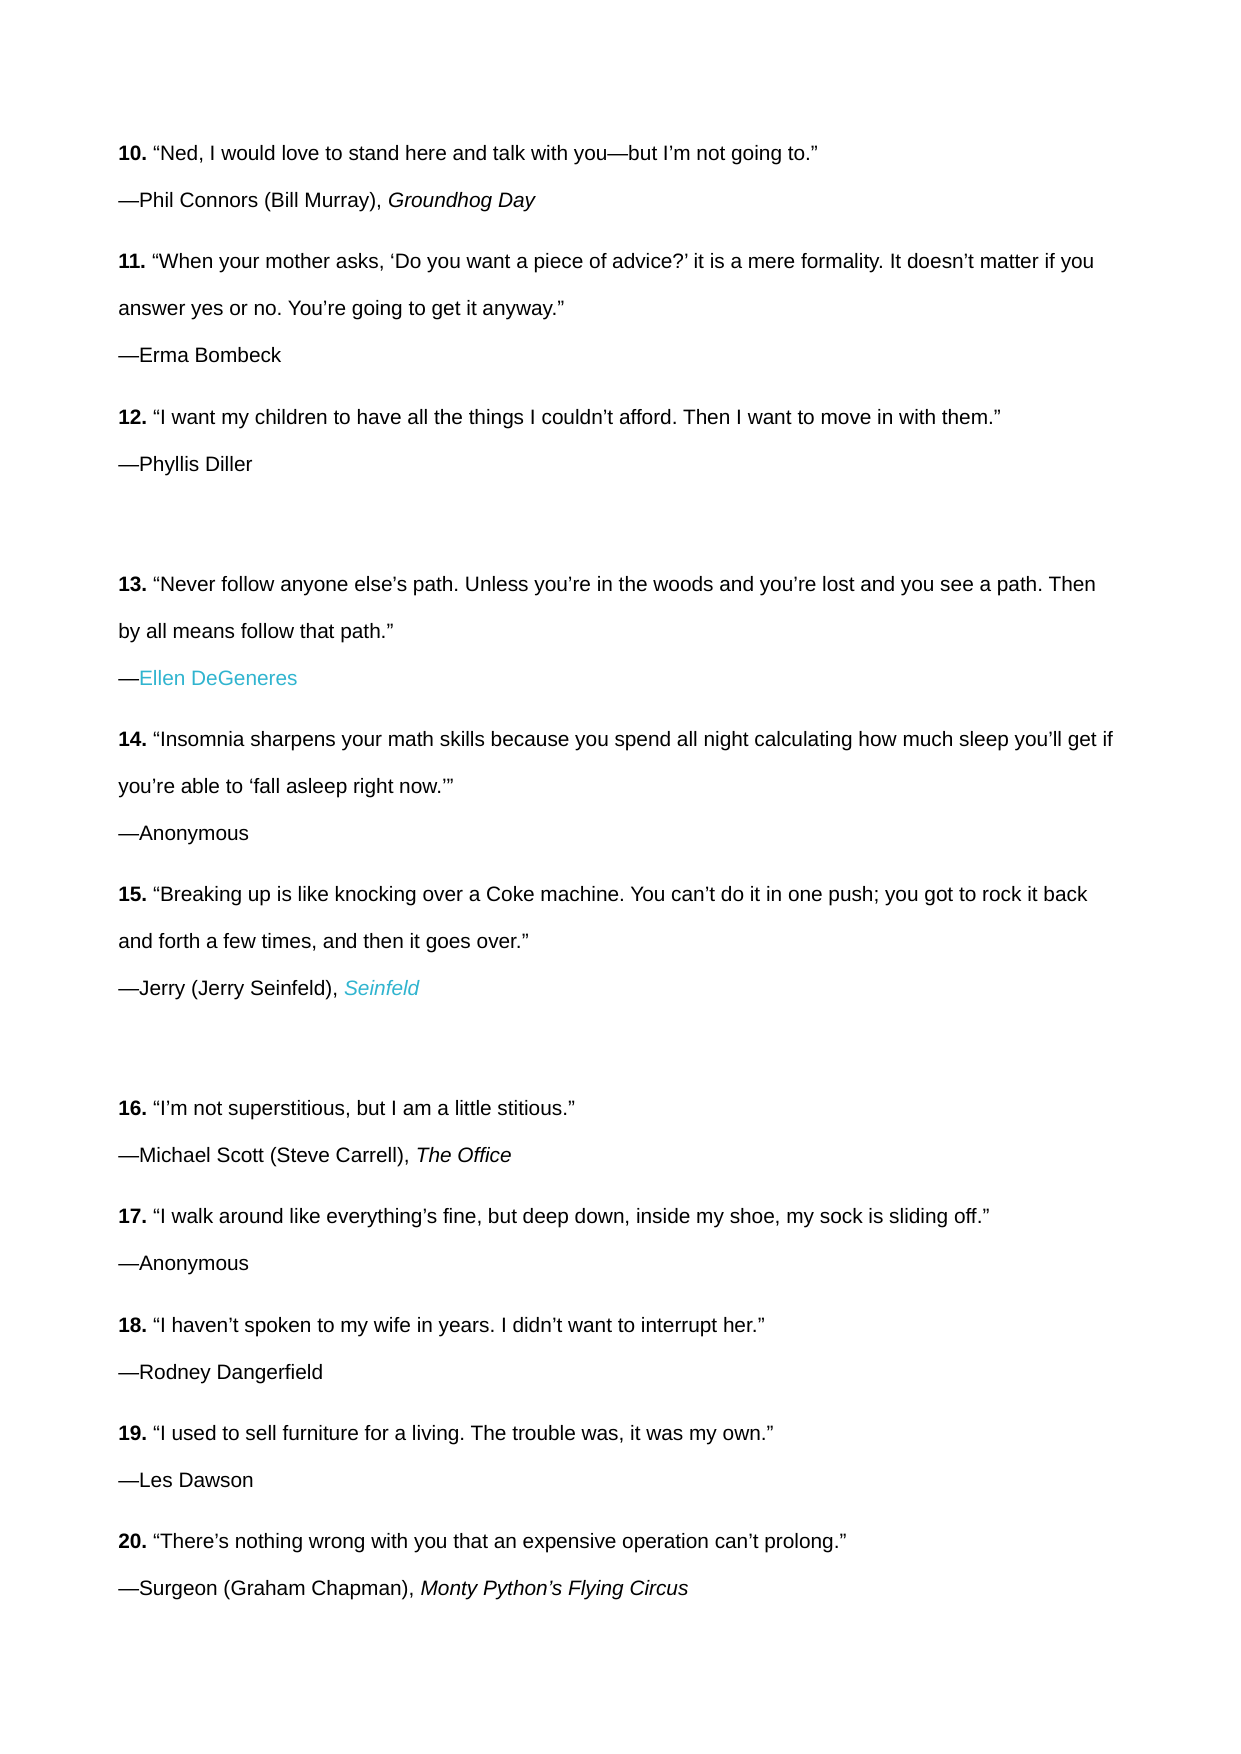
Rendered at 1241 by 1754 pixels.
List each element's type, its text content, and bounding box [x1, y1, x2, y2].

text 15. “Breaking up is like knocking over a Coke machine. You can’t do it in one push; you got to rock it back and forth a few times, and then it goes over.” —Jerry (Jerry Seinfeld), Seinfeld [118, 859, 1122, 1000]
text 10. “Ned, I would love to stand here and talk with you—but I’m not going to.” —Phil Connors (Bill Murray), Groundhog Day [118, 118, 1122, 212]
text 12. “I want my children to have all the things I couldn’t afford. Then I want to move in with them.” —Phyllis Diller [118, 382, 1122, 475]
text 19. “I used to sell furniture for a living. The trouble was, it was my own.” —Les Dawson [118, 1398, 1122, 1492]
text 18. “I haven’t spoken to my wife in years. I didn’t want to interrupt her.” —Rodney Dangerfield [118, 1290, 1122, 1383]
text 16. “I’m not superstitious, but I am a little stitious.” —Michael Scott (Steve Carrell), The Office [118, 1073, 1122, 1167]
text 20. “There’s nothing wrong with you that an expensive operation can’t prolong.” —Surgeon (Graham Chapman), Monty Python’s Flying Circus [118, 1506, 1122, 1600]
text 11. “When your mother asks, ‘Do you want a piece of advice?’ it is a mere formality. It doesn’t matter if you answer yes or no. You’re going to get it anyway.” —Erma Bombeck [118, 226, 1122, 367]
text 17. “I walk around like everything’s fine, but deep down, inside my shoe, my sock is sliding off.” —Anonymous [118, 1181, 1122, 1275]
text 13. “Never follow anyone else’s path. Unless you’re in the woods and you’re lost and you see a path. Then by all means follow that path.” —Ellen DeGeneres [118, 549, 1122, 689]
text 14. “Insomnia sharpens your math skills because you spend all night calculating how much sleep you’ll get if you’re able to ‘fall asleep right now.’” —Anonymous [118, 704, 1122, 844]
